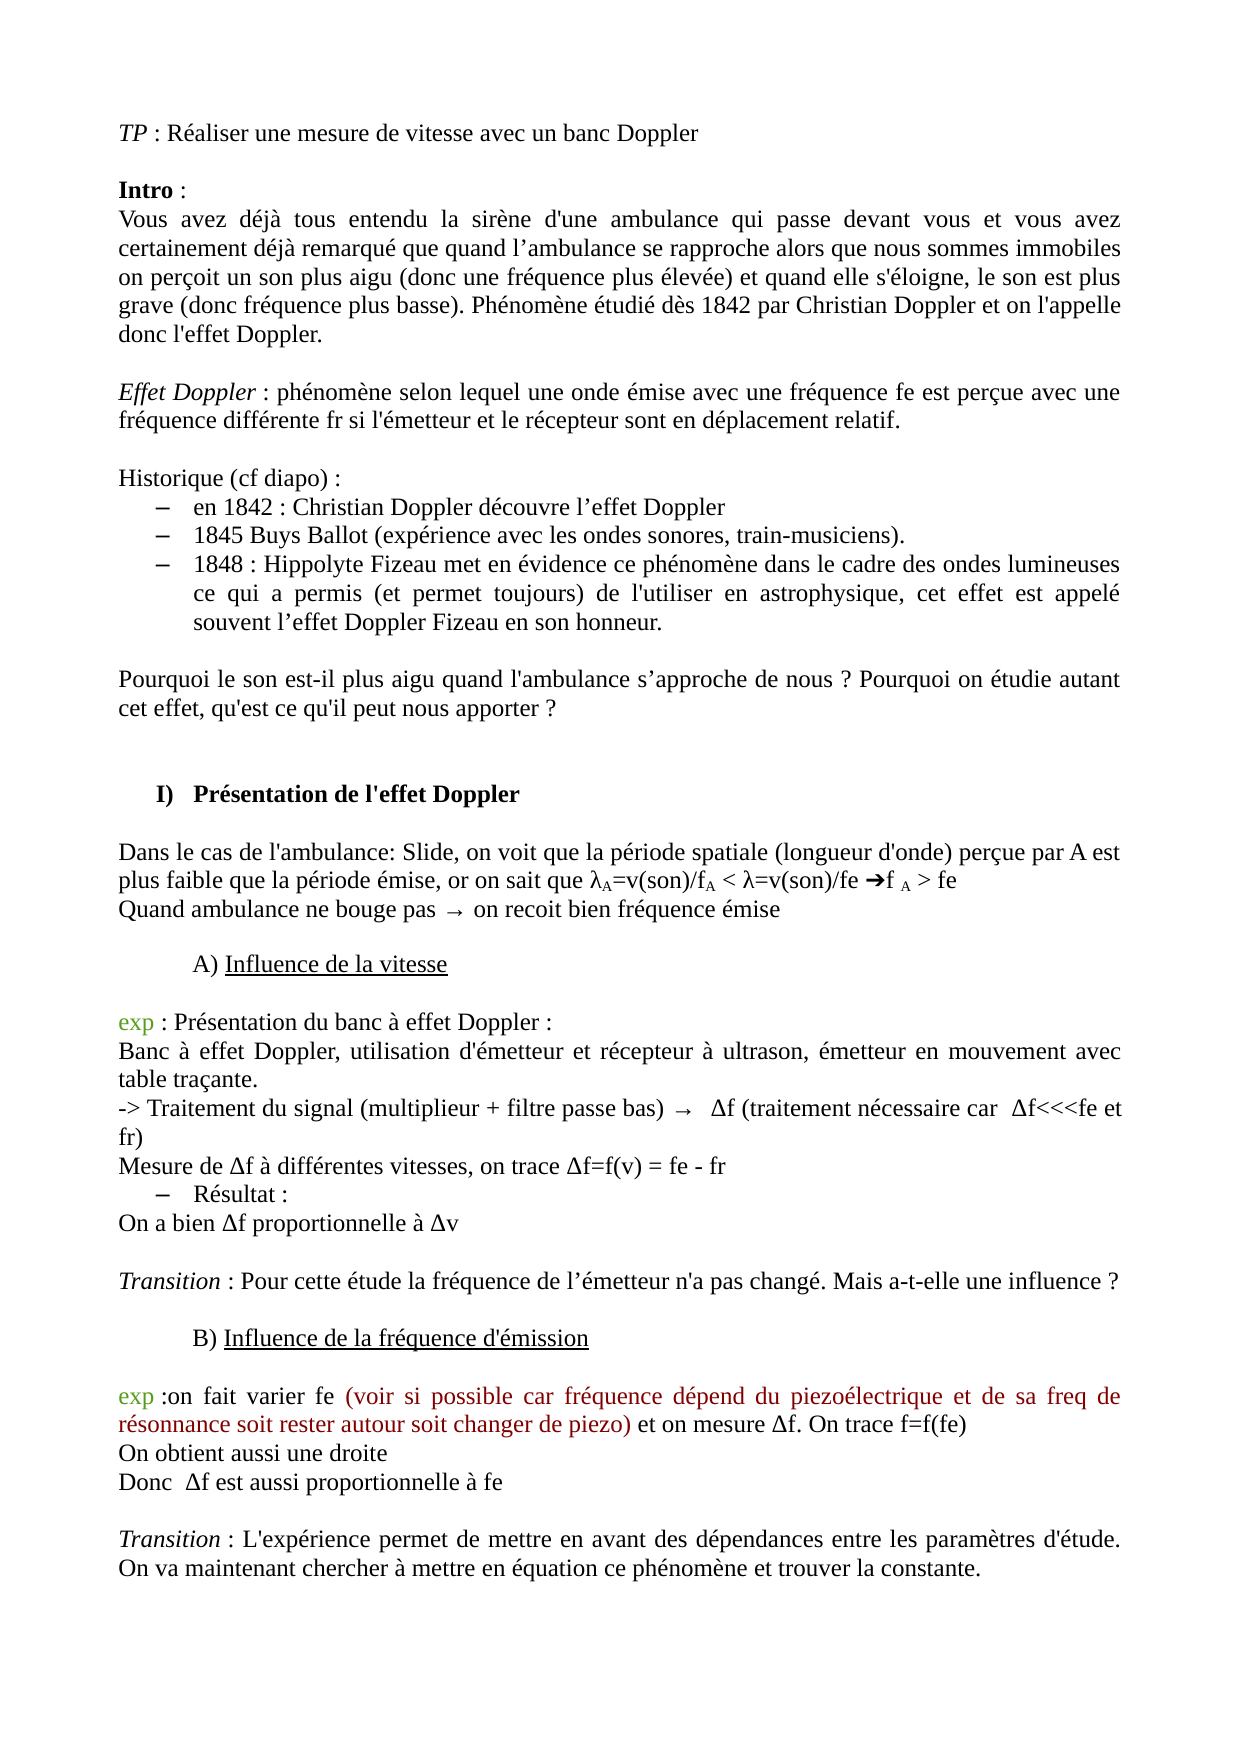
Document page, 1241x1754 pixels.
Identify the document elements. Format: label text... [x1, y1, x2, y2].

text Banc à effet Doppler, utilisation d'émetteur et récepteur à ultrason, émetteur en mouvement avec table traçante. [118, 1036, 1122, 1093]
text On a bien Δf proportionnelle à Δv [118, 1208, 1122, 1237]
text Transition : Pour cette étude la fréquence de l’émetteur n'a pas changé. Mais a-t-elle une influence ? [118, 1266, 1122, 1294]
list en 1842 : Christian Doppler découvre l’effet Doppler [156, 492, 1122, 521]
text Mesure de Δf à différentes vitesses, on trace Δf=f(v) = fe - fr [118, 1151, 1122, 1179]
text Intro : [118, 176, 1122, 204]
text Dans le cas de l'ambulance: Slide, on voit que la période spatiale (longueur d'onde) perçue par A est plus faible que la période émise, or on sait que λA=v(son)/fA < λ=v(son)/fe ➔f A > fe [118, 837, 1122, 894]
text B) Influence de la fréquence d'émission [118, 1323, 1122, 1352]
text Historique (cf diapo) : [118, 463, 1122, 492]
text Quand ambulance ne bouge pas → on recoit bien fréquence émise [118, 894, 1122, 923]
text -> Traitement du signal (multiplieur + filtre passe bas) → Δf (traitement nécessaire car Δf<<<fe et fr) [118, 1093, 1122, 1151]
text Pourquoi le son est-il plus aigu quand l'ambulance s’approche de nous ? Pourquoi on étudie autant cet effet, qu'est ce qu'il peut nous apporter ? [118, 664, 1122, 722]
list 1845 Buys Ballot (expérience avec les ondes sonores, train-musiciens). [156, 521, 1122, 549]
text Effet Doppler : phénomène selon lequel une onde émise avec une fréquence fe est perçue avec une fréquence différente fr si l'émetteur et le récepteur sont en déplacement relatif. [118, 377, 1122, 434]
text Transition : L'expérience permet de mettre en avant des dépendances entre les paramètres d'étude. On va maintenant chercher à mettre en équation ce phénomène et trouver la constante. [118, 1524, 1122, 1582]
text Donc Δf est aussi proportionnelle à fe [118, 1467, 1122, 1496]
list Résultat : [156, 1179, 1122, 1208]
text exp : Présentation du banc à effet Doppler : [118, 1007, 1122, 1036]
text A) Influence de la vitesse [118, 949, 1122, 978]
text On obtient aussi une droite [118, 1438, 1122, 1467]
text Vous avez déjà tous entendu la sirène d'une ambulance qui passe devant vous et vous avez certainement déjà remarqué que quand l’ambulance se rapproche alors que nous sommes immobiles on perçoit un son plus aigu (donc une fréquence plus élevée) et quand elle s'éloigne, le son est plus grave (donc fréquence plus basse). Phénomène étudié dès 1842 par Christian Doppler et on l'appelle donc l'effet Doppler. [118, 204, 1122, 348]
list Présentation de l'effet Doppler [156, 779, 1122, 808]
list 1848 : Hippolyte Fizeau met en évidence ce phénomène dans le cadre des ondes lumineuses ce qui a permis (et permet toujours) de l'utiliser en astrophysique, cet effet est appelé souvent l’effet Doppler Fizeau en son honneur. [156, 549, 1122, 636]
text TP : Réaliser une mesure de vitesse avec un banc Doppler [118, 118, 1122, 147]
text exp :on fait varier fe (voir si possible car fréquence dépend du piezoélectrique et de sa freq de résonnance soit rester autour soit changer de piezo) et on mesure Δf. On trace f=f(fe) [118, 1381, 1122, 1438]
